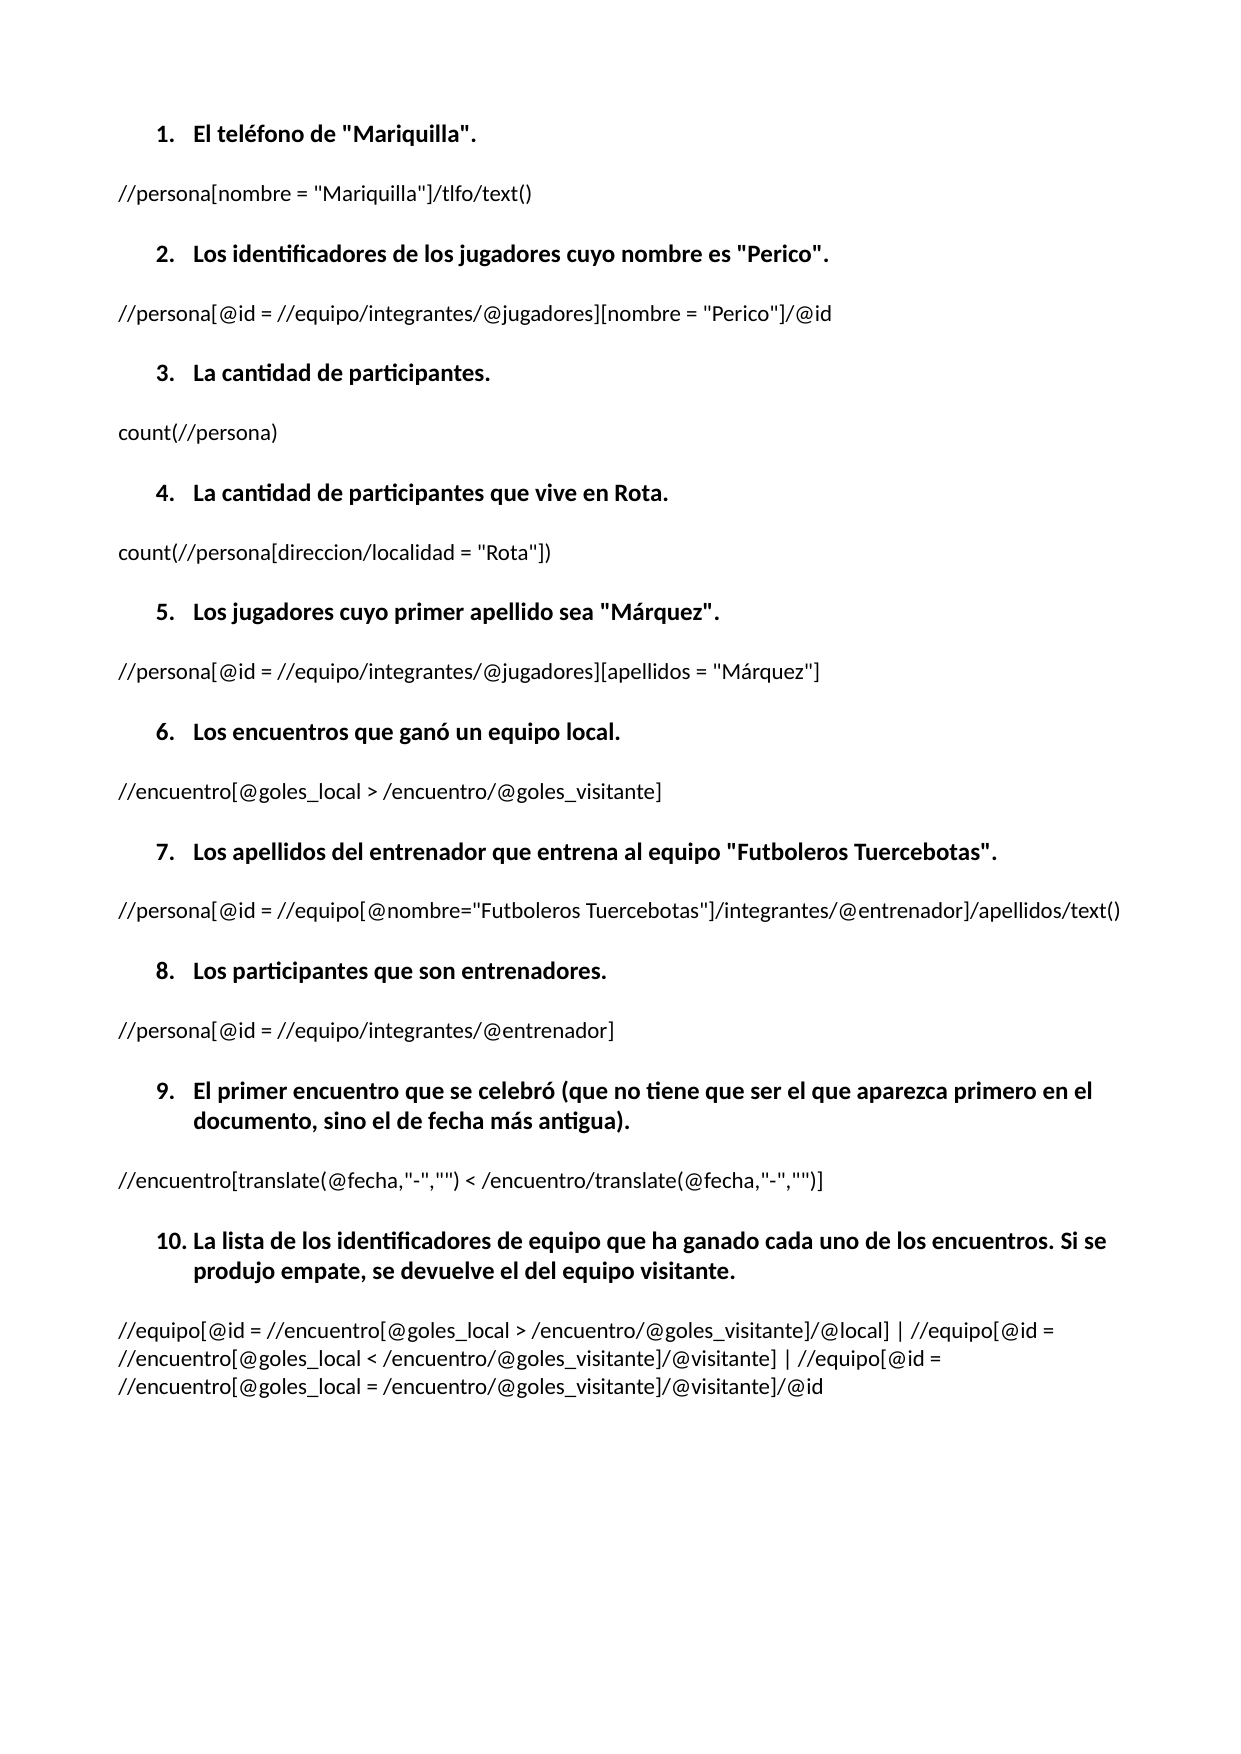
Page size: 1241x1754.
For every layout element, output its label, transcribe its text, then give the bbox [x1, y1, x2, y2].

text //persona[@id = //equipo/integrantes/@jugadores][nombre = "Perico"]/@id [118, 299, 1122, 327]
list La lista de los identificadores de equipo que ha ganado cada uno de los encuentros. Si se produjo empate, se devuelve el del equipo visitante. [156, 1225, 1122, 1286]
text count(//persona) [118, 418, 1122, 446]
list Los apellidos del entrenador que entrena al equipo "Futboleros Tuercebotas". [156, 836, 1122, 866]
list Los encuentros que ganó un equipo local. [156, 716, 1122, 747]
list La cantidad de participantes que vive en Rota. [156, 477, 1122, 507]
text //equipo[@id = //encuentro[@goles_local > /encuentro/@goles_visitante]/@local] | //equipo[@id = //encuentro[@goles_local < /encuentro/@goles_visitante]/@visitante] | //equipo[@id = //encuentro[@goles_local = /encuentro/@goles_visitante]/@visitante]/@id [118, 1316, 1122, 1401]
text count(//persona[direccion/localidad = "Rota"]) [118, 538, 1122, 566]
text //encuentro[translate(@fecha,"-","") < /encuentro/translate(@fecha,"-","")] [118, 1166, 1122, 1194]
list La cantidad de participantes. [156, 357, 1122, 388]
list El teléfono de "Mariquilla". [156, 118, 1122, 149]
list Los participantes que son entrenadores. [156, 955, 1122, 986]
list El primer encuentro que se celebró (que no tiene que ser el que aparezca primero en el documento, sino el de fecha más antigua). [156, 1075, 1122, 1136]
list Los identificadores de los jugadores cuyo nombre es "Perico". [156, 238, 1122, 268]
text //persona[nombre = "Mariquilla"]/tlfo/text() [118, 179, 1122, 207]
text //persona[@id = //equipo/integrantes/@entrenador] [118, 1016, 1122, 1044]
text //persona[@id = //equipo/integrantes/@jugadores][apellidos = "Márquez"] [118, 657, 1122, 686]
text //persona[@id = //equipo[@nombre="Futboleros Tuercebotas"]/integrantes/@entrenador]/apellidos/text() [118, 897, 1122, 925]
list Los jugadores cuyo primer apellido sea "Márquez". [156, 596, 1122, 627]
text //encuentro[@goles_local > /encuentro/@goles_visitante] [118, 777, 1122, 805]
